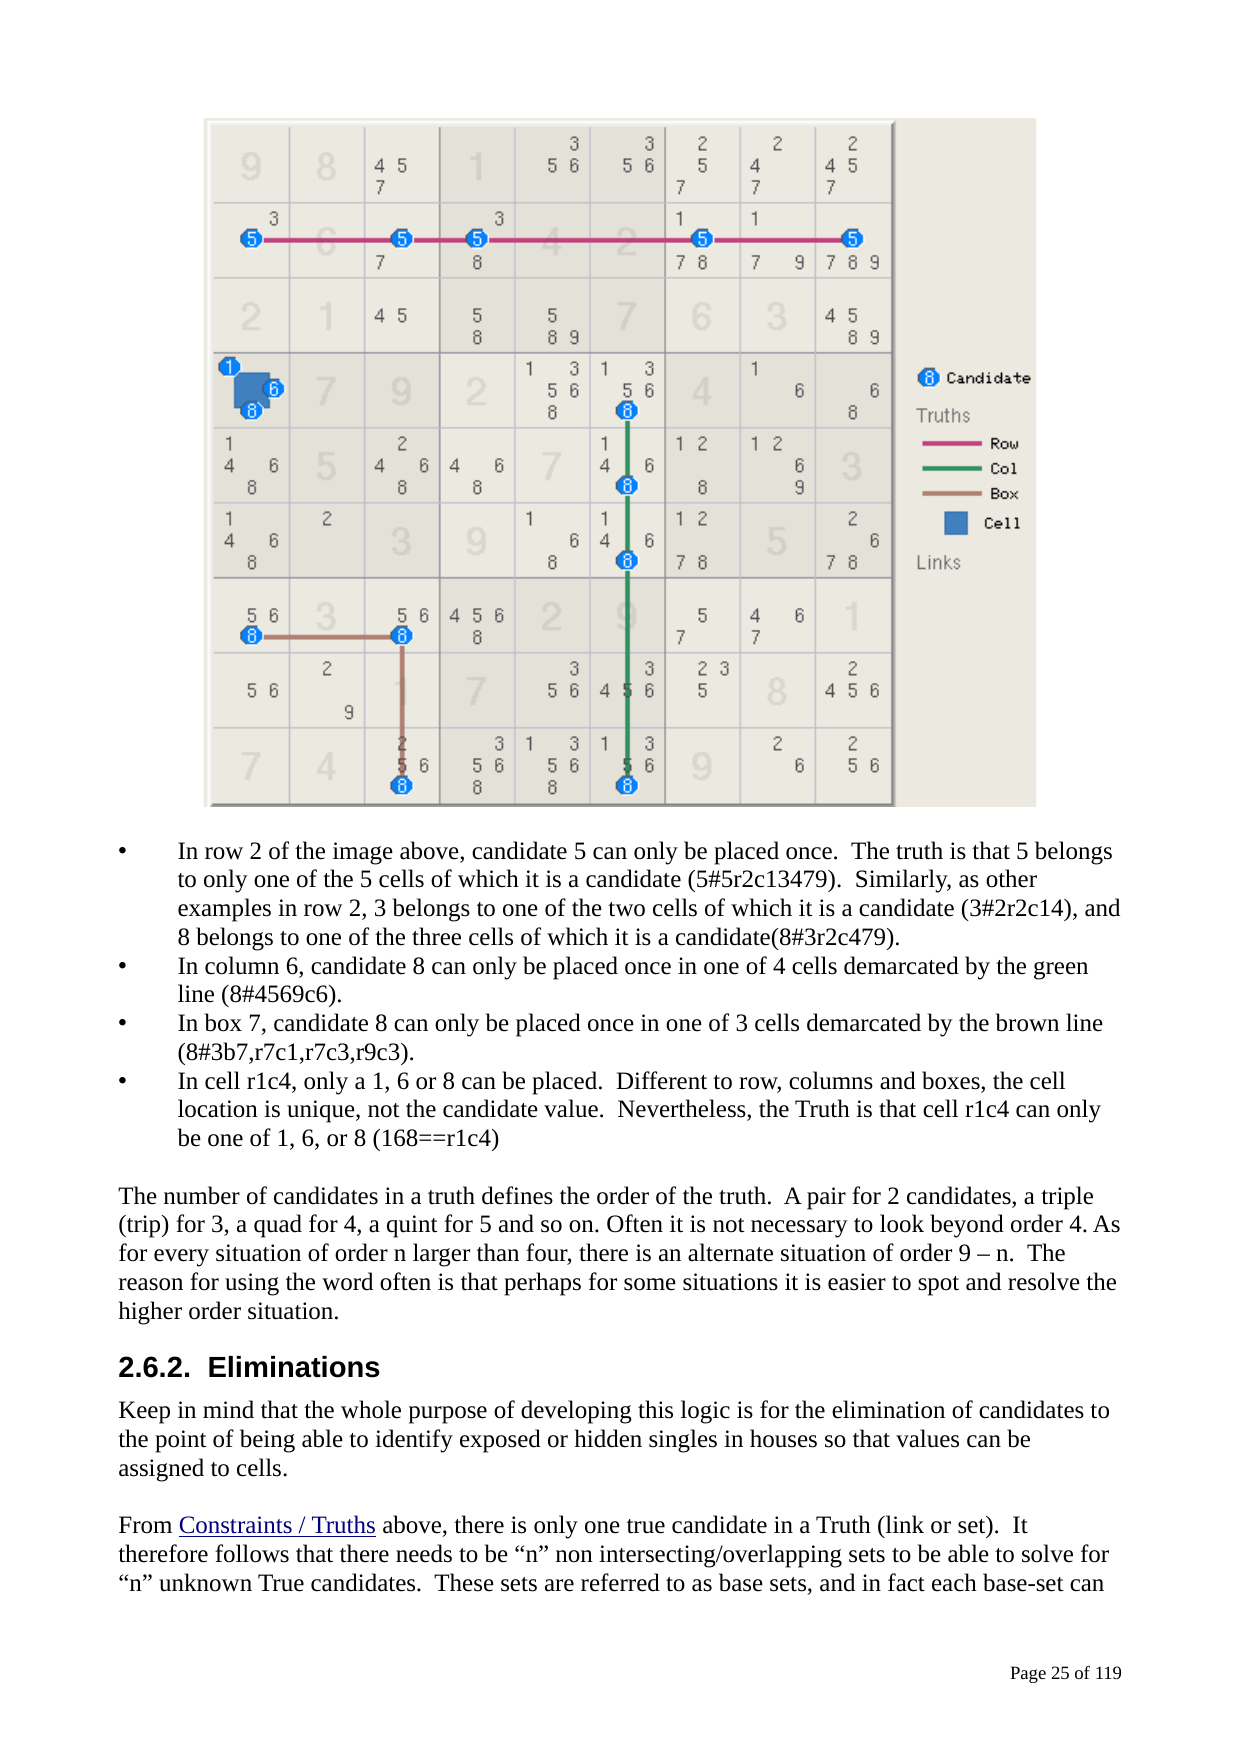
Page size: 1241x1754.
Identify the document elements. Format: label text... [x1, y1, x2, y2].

text Keep in mind that the whole purpose of developing this logic is for the elimination of candidates to the point of being able to identify exposed or hidden singles in houses so that values can be assigned to cells. [118, 1396, 1122, 1482]
list In cell r1c4, only a 1, 6 or 8 can be placed. Different to row, columns and boxes, the cell location is unique, not the candidate value. Nevertheless, the Truth is that cell r1c4 can only be one of 1, 6, or 8 (168==r1c4) [118, 1066, 1122, 1152]
text From Constraints / Truths above, there is only one true candidate in a Truth (link or set). It therefore follows that there needs to be “n” non intersecting/overlapping sets to be able to solve for “n” unknown True candidates. These sets are referred to as base sets, and in fact each base-set can [118, 1511, 1122, 1597]
subtitle Eliminations [118, 1349, 1122, 1383]
list In column 6, candidate 8 can only be placed once in one of 4 cells demarcated by the green line (8#4569c6). [118, 951, 1122, 1008]
list The number of candidates in a truth defines the order of the truth. A pair for 2 candidates, a triple (trip) for 3, a quad for 4, a quint for 5 and so on. Often it is not necessary to look beyond order 4. As for every situation of order n larger than four, there is an alternate situation of order 9 – n. The reason for using the word often is that perhaps for some situations it is easier to spot and resolve the higher order situation. [118, 1181, 1122, 1324]
picture [203, 118, 1037, 807]
list In box 7, candidate 8 can only be placed once in one of 3 cells demarcated by the brown line (8#3b7,r7c1,r7c3,r9c3). [118, 1008, 1122, 1066]
list In row 2 of the image above, candidate 5 can only be placed once. The truth is that 5 belongs to only one of the 5 cells of which it is a candidate (5#5r2c13479). Similarly, as other examples in row 2, 3 belongs to one of the two cells of which it is a candidate (3#2r2c14), and 8 belongs to one of the three cells of which it is a candidate(8#3r2c479). [118, 836, 1122, 951]
